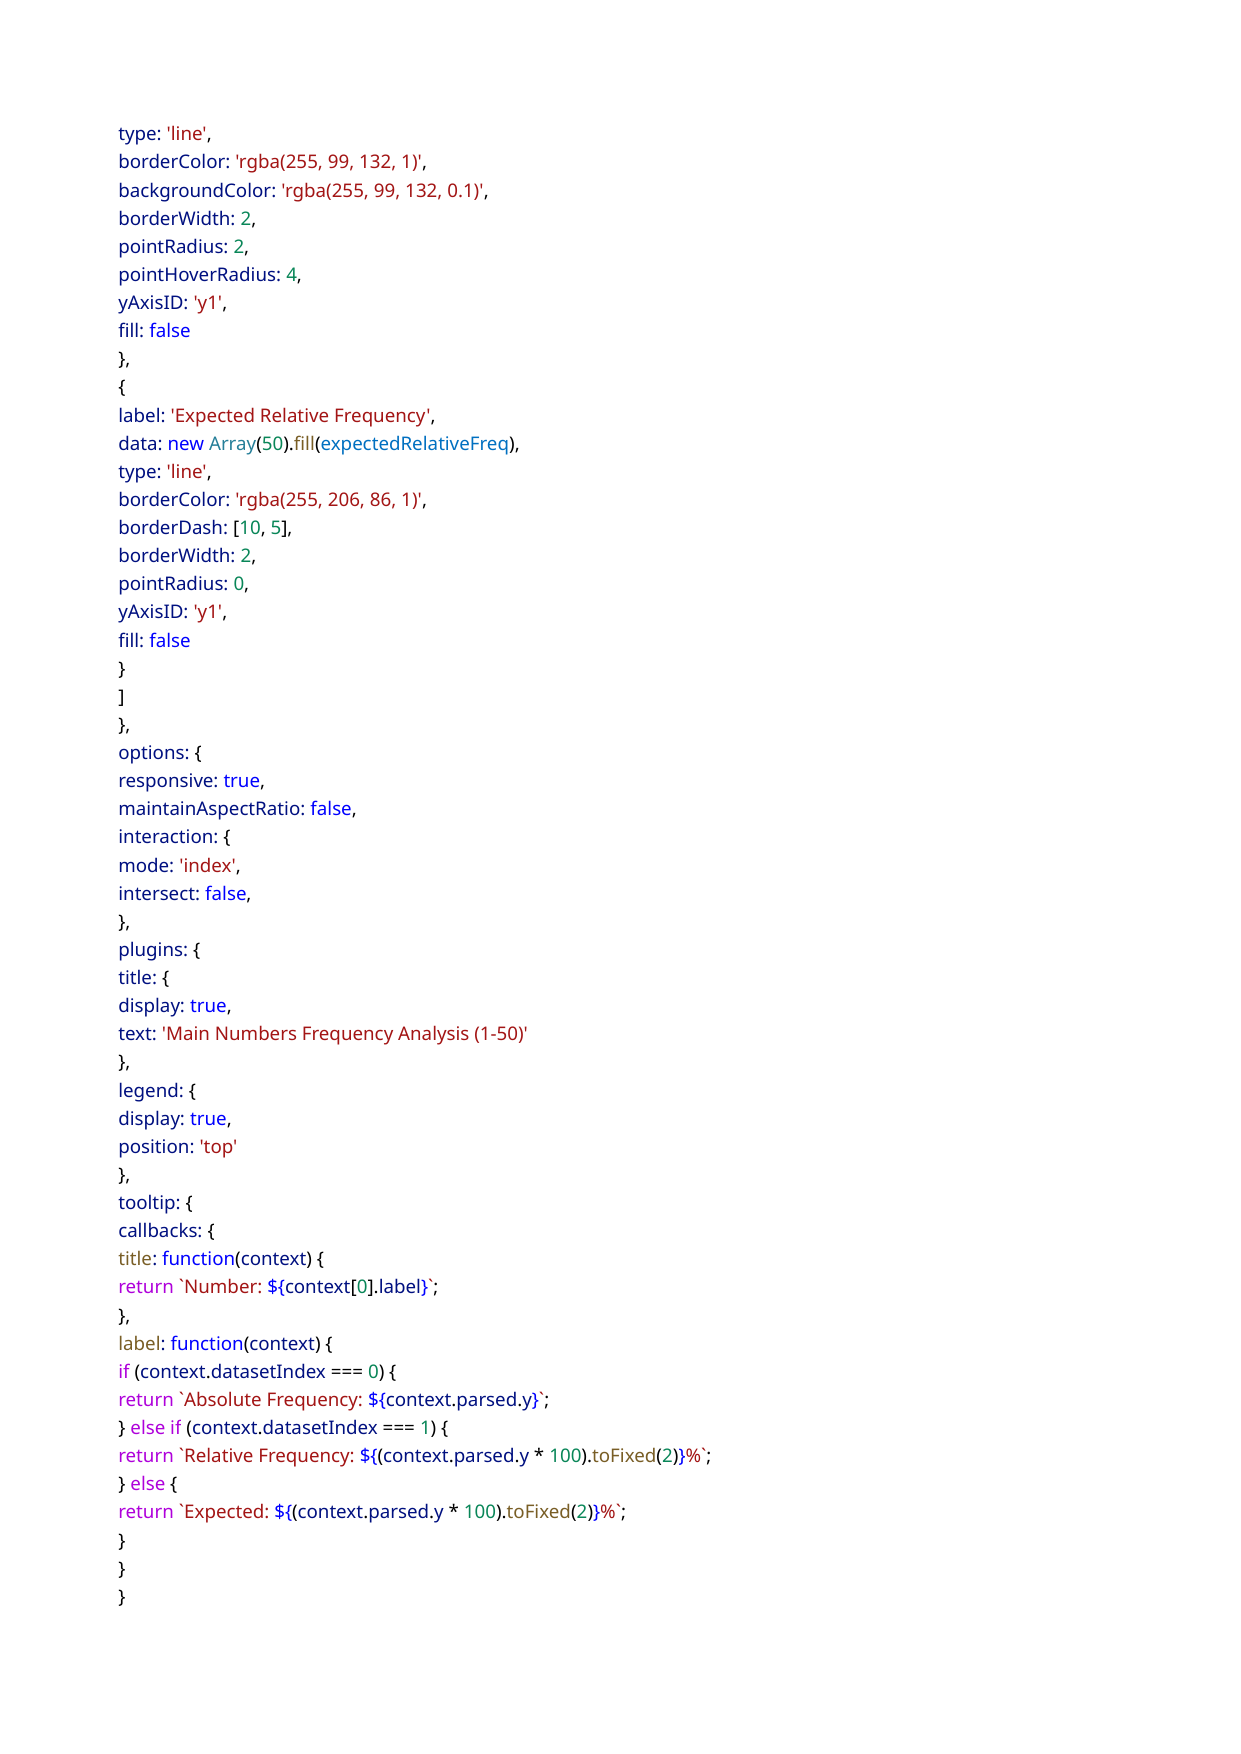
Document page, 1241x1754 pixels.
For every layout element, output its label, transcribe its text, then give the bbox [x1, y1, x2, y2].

text return `Expected: ${(context.parsed.y * 100).toFixed(2)}%`; [118, 1496, 1122, 1524]
text pointHoverRadius: 4, [118, 259, 1122, 287]
text { [118, 371, 1122, 399]
text borderColor: 'rgba(255, 206, 86, 1)', [118, 484, 1122, 512]
text }, [118, 709, 1122, 737]
text type: 'line', [118, 118, 1122, 146]
text return `Relative Frequency: ${(context.parsed.y * 100).toFixed(2)}%`; [118, 1440, 1122, 1468]
text }, [118, 906, 1122, 934]
text fill: false [118, 624, 1122, 652]
text borderWidth: 2, [118, 540, 1122, 568]
text pointRadius: 0, [118, 568, 1122, 596]
text ] [118, 681, 1122, 709]
text plugins: { [118, 934, 1122, 962]
text fill: false [118, 315, 1122, 343]
text title: { [118, 962, 1122, 990]
text return `Absolute Frequency: ${context.parsed.y}`; [118, 1384, 1122, 1412]
text yAxisID: 'y1', [118, 287, 1122, 315]
text }, [118, 1046, 1122, 1074]
text position: 'top' [118, 1131, 1122, 1159]
text data: new Array(50).fill(expectedRelativeFreq), [118, 427, 1122, 456]
text display: true, [118, 1102, 1122, 1131]
text display: true, [118, 990, 1122, 1018]
text maintainAspectRatio: false, [118, 793, 1122, 821]
text options: { [118, 737, 1122, 765]
text legend: { [118, 1074, 1122, 1102]
text } [118, 1552, 1122, 1581]
text }, [118, 1299, 1122, 1327]
text yAxisID: 'y1', [118, 596, 1122, 624]
text mode: 'index', [118, 849, 1122, 877]
text } else { [118, 1468, 1122, 1496]
text borderDash: [10, 5], [118, 512, 1122, 540]
text callbacks: { [118, 1215, 1122, 1243]
text label: function(context) { [118, 1327, 1122, 1356]
text } else if (context.datasetIndex === 1) { [118, 1412, 1122, 1440]
text responsive: true, [118, 765, 1122, 793]
text }, [118, 1159, 1122, 1187]
text } [118, 1581, 1122, 1609]
text borderColor: 'rgba(255, 99, 132, 1)', [118, 146, 1122, 174]
text text: 'Main Numbers Frequency Analysis (1-50)' [118, 1018, 1122, 1046]
text tooltip: { [118, 1187, 1122, 1215]
text intersect: false, [118, 877, 1122, 906]
text if (context.datasetIndex === 0) { [118, 1356, 1122, 1384]
text label: 'Expected Relative Frequency', [118, 399, 1122, 427]
text return `Number: ${context[0].label}`; [118, 1271, 1122, 1299]
text borderWidth: 2, [118, 202, 1122, 231]
text }, [118, 343, 1122, 371]
text } [118, 652, 1122, 681]
text interaction: { [118, 821, 1122, 849]
text backgroundColor: 'rgba(255, 99, 132, 0.1)', [118, 174, 1122, 202]
text pointRadius: 2, [118, 231, 1122, 259]
text type: 'line', [118, 456, 1122, 484]
text title: function(context) { [118, 1243, 1122, 1271]
text } [118, 1524, 1122, 1552]
